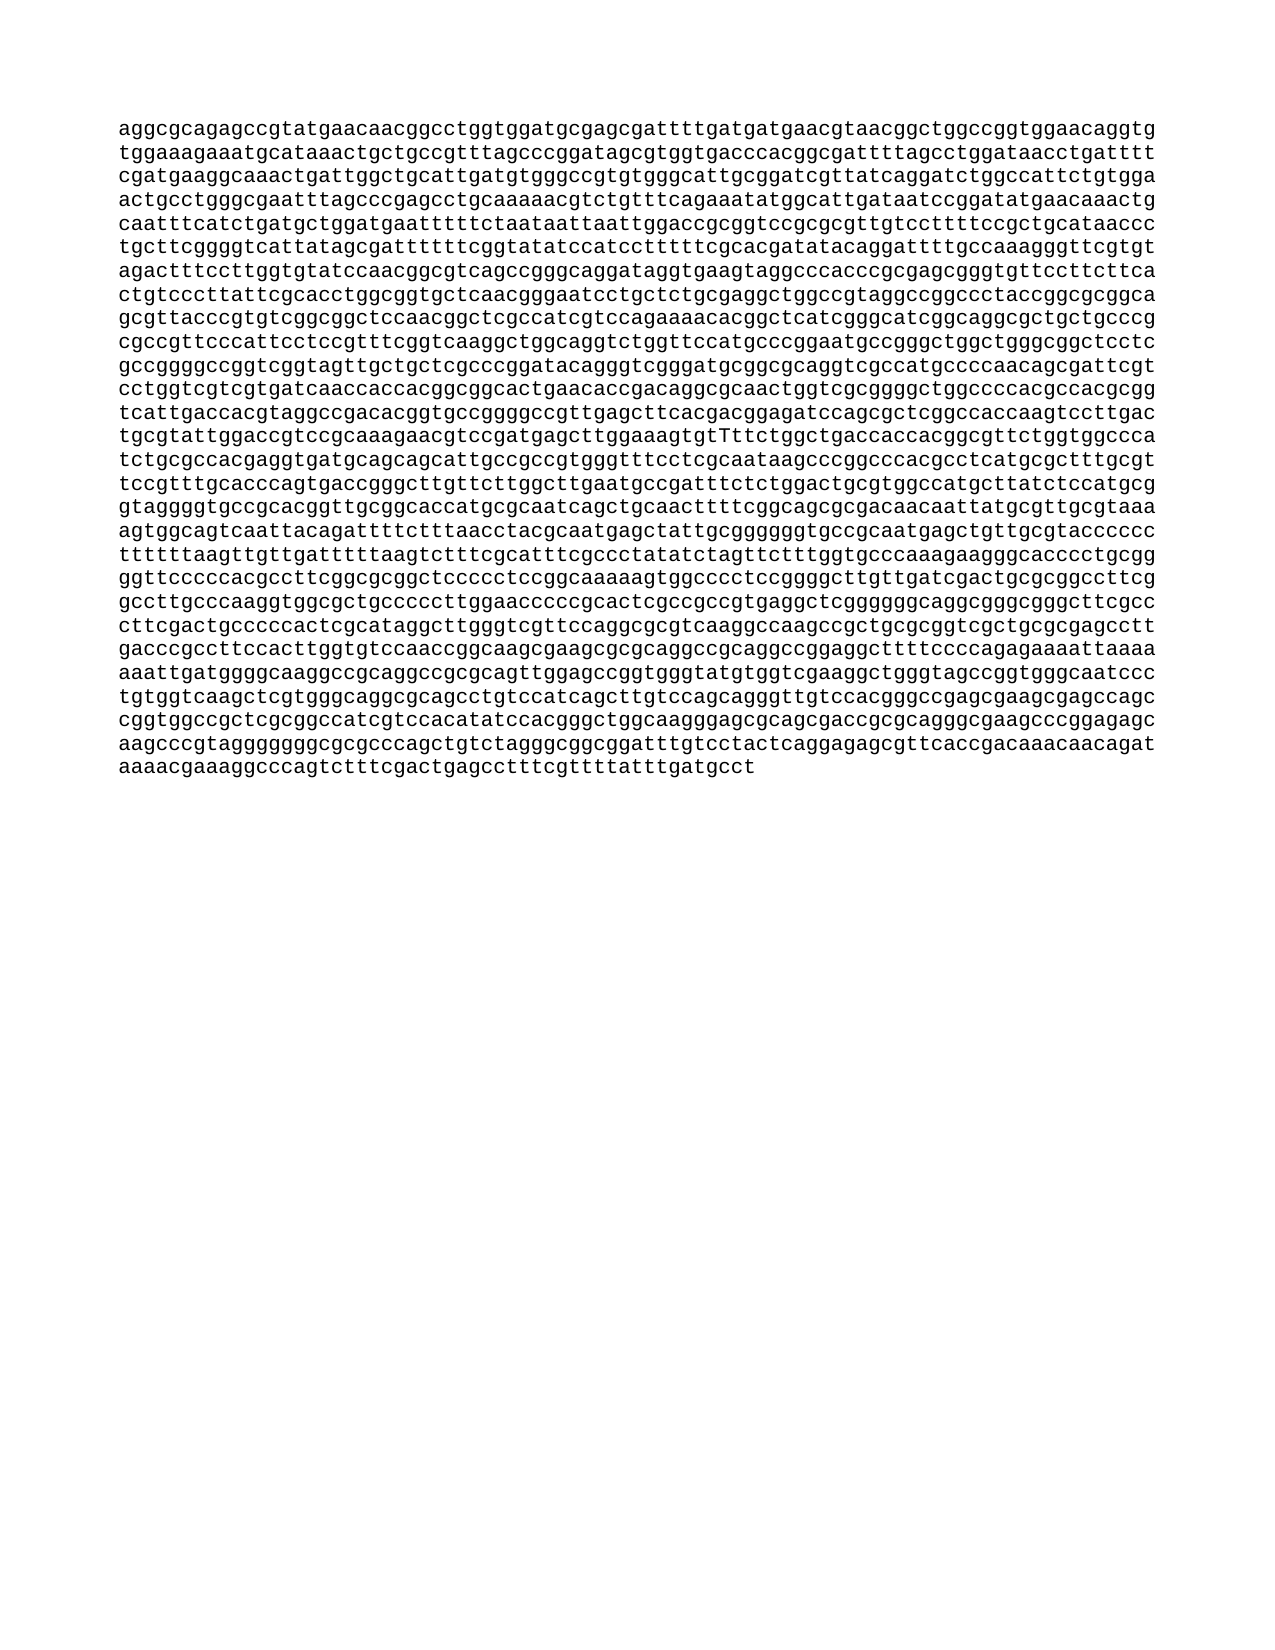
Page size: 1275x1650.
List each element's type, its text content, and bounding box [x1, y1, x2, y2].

text aggcgcagagccgtatgaacaacggcctggtggatgcgagcgattttgatgatgaacgtaacggctggccggtggaacaggtgtggaaagaaatgcataaactgctgccgtttagcccggatagcgtggtgacccacggcgattttagcctggataacctgattttcgatgaaggcaaactgattggctgcattgatgtgggccgtgtgggcattgcggatcgttatcaggatctggccattctgtggaactgcctgggcgaatttagcccgagcctgcaaaaacgtctgtttcagaaatatggcattgataatccggatatgaacaaactgcaatttcatctgatgctggatgaatttttctaataattaattggaccgcggtccgcgcgttgtccttttccgctgcataaccctgcttcggggtcattatagcgattttttcggtatatccatcctttttcgcacgatatacaggattttgccaaagggttcgtgtagactttccttggtgtatccaacggcgtcagccgggcaggataggtgaagtaggcccacccgcgagcgggtgttccttcttcactgtcccttattcgcacctggcggtgctcaacgggaatcctgctctgcgaggctggccgtaggccggccctaccggcgcggcagcgttacccgtgtcggcggctccaacggctcgccatcgtccagaaaacacggctcatcgggcatcggcaggcgctgctgcccgcgccgttcccattcctccgtttcggtcaaggctggcaggtctggttccatgcccggaatgccgggctggctgggcggctcctcgccggggccggtcggtagttgctgctcgcccggatacagggtcgggatgcggcgcaggtcgccatgccccaacagcgattcgtcctggtcgtcgtgatcaaccaccacggcggcactgaacaccgacaggcgcaactggtcgcggggctggccccacgccacgcggtcattgaccacgtaggccgacacggtgccggggccgttgagcttcacgacggagatccagcgctcggccaccaagtccttgactgcgtattggaccgtccgcaaagaacgtccgatgagcttggaaagtgtTttctggctgaccaccacggcgttctggtggcccatctgcgccacgaggtgatgcagcagcattgccgccgtgggtttcctcgcaataagcccggcccacgcctcatgcgctttgcgttccgtttgcacccagtgaccgggcttgttcttggcttgaatgccgatttctctggactgcgtggccatgcttatctccatgcggtaggggtgccgcacggttgcggcaccatgcgcaatcagctgcaacttttcggcagcgcgacaacaattatgcgttgcgtaaaagtggcagtcaattacagattttctttaacctacgcaatgagctattgcggggggtgccgcaatgagctgttgcgtaccccccttttttaagttgttgatttttaagtctttcgcatttcgccctatatctagttctttggtgcccaaagaagggcacccctgcggggttcccccacgccttcggcgcggctccccctccggcaaaaagtggcccctccggggcttgttgatcgactgcgcggccttcggccttgcccaaggtggcgctgcccccttggaacccccgcactcgccgccgtgaggctcggggggcaggcgggcgggcttcgcccttcgactgcccccactcgcataggcttgggtcgttccaggcgcgtcaaggccaagccgctgcgcggtcgctgcgcgagccttgacccgccttccacttggtgtccaaccggcaagcgaagcgcgcaggccgcaggccggaggcttttccccagagaaaattaaaaaaattgatggggcaaggccgcaggccgcgcagttggagccggtgggtatgtggtcgaaggctgggtagccggtgggcaatccctgtggtcaagctcgtgggcaggcgcagcctgtccatcagcttgtccagcagggttgtccacgggccgagcgaagcgagccagccggtggccgctcgcggccatcgtccacatatccacgggctggcaagggagcgcagcgaccgcgcagggcgaagcccggagagcaagcccgtagggggggcgcgcccagctgtctagggcggcggatttgtcctactcaggagagcgttcaccgacaaacaacagataaaacgaaaggcccagtctttcgactgagcctttcgttttatttgatgcct [118, 118, 1157, 780]
